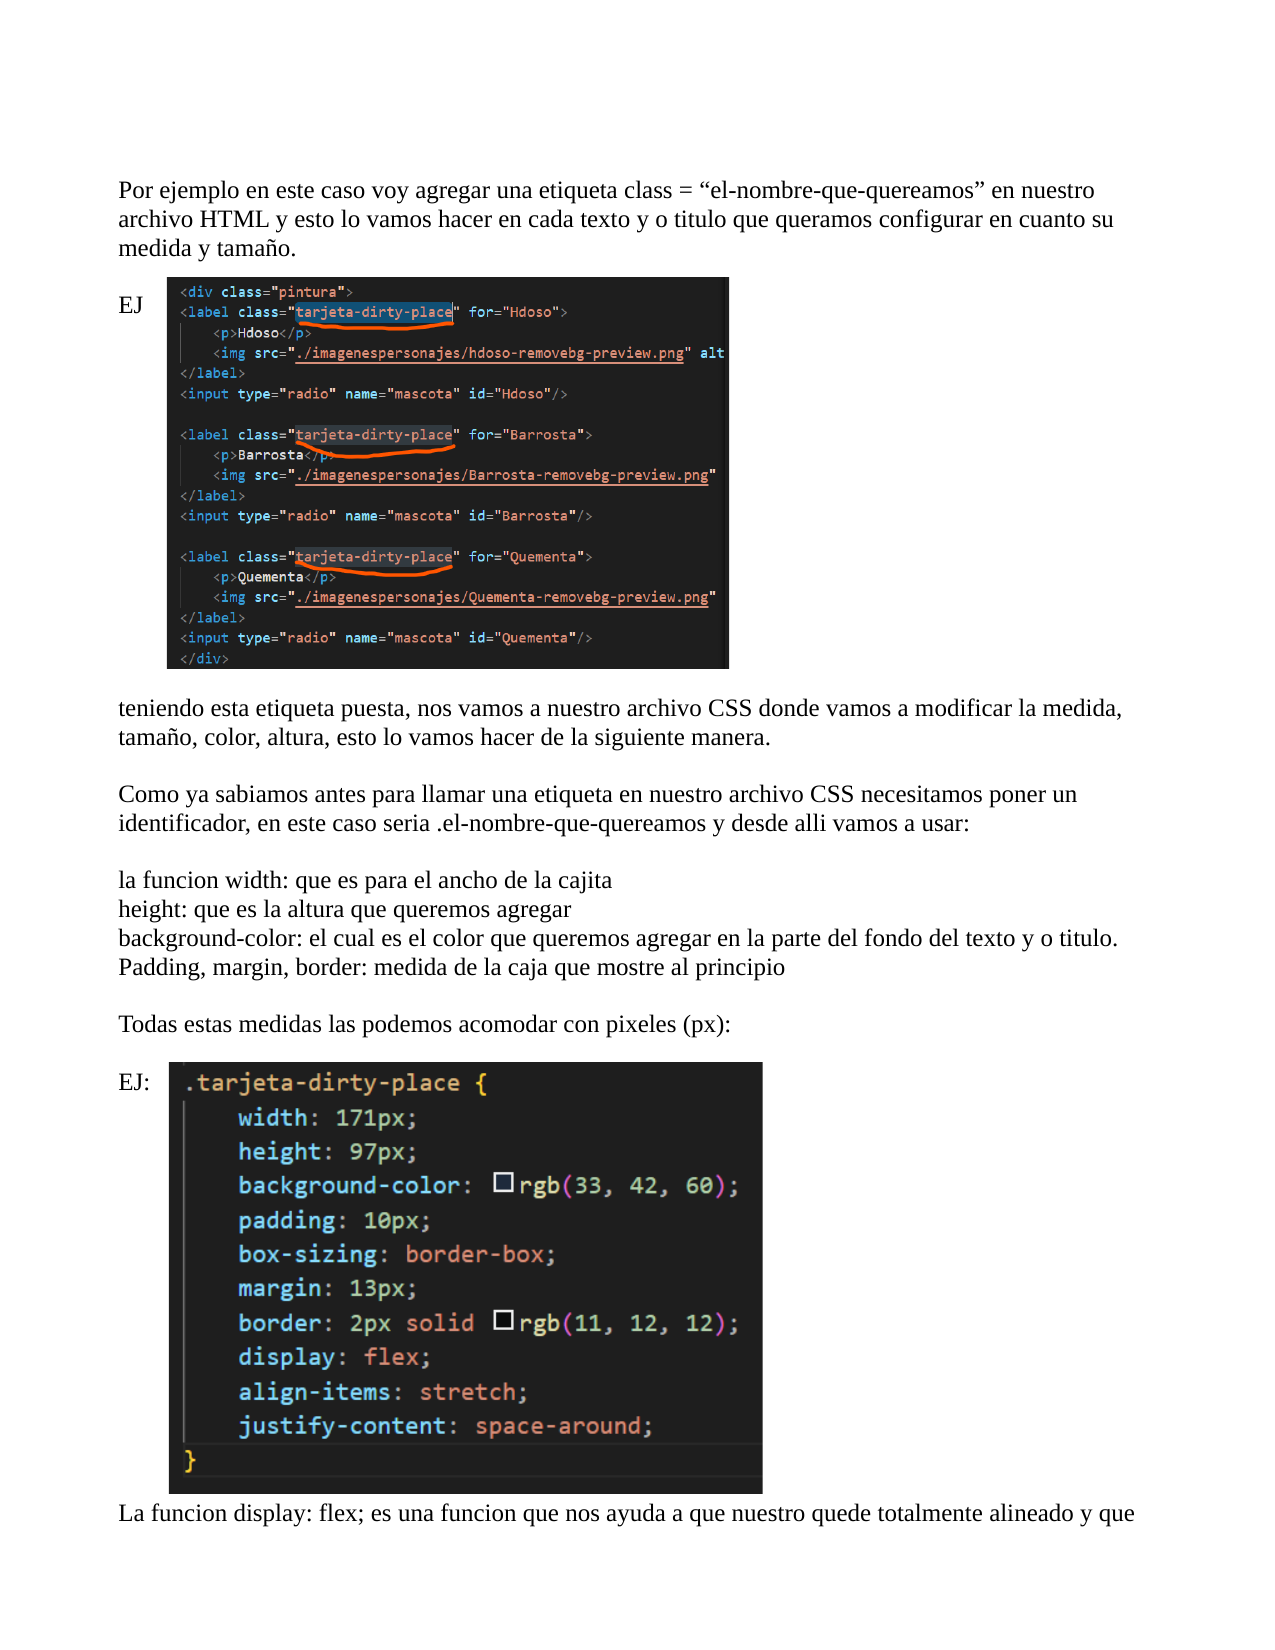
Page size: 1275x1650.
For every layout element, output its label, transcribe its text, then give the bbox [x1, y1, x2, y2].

picture [166, 277, 730, 669]
text Por ejemplo en este caso voy agregar una etiqueta class = “el-nombre-que-quereamos” en nuestro archivo HTML y esto lo vamos hacer en cada texto y o titulo que queramos configurar en cuanto su medida y tamaño. EJ [118, 176, 1157, 348]
picture [168, 1062, 763, 1494]
text [118, 118, 1157, 176]
text teniendo esta etiqueta puesta, nos vamos a nuestro archivo CSS donde vamos a modificar la medida, tamaño, color, altura, esto lo vamos hacer de la siguiente manera. Como ya sabiamos antes para llamar una etiqueta en nuestro archivo CSS necesitamos poner un identificador, en este caso seria .el-nombre-que-quereamos y desde alli vamos a usar: la funcion width: que es para el ancho de la cajita height: que es la altura que queremos agregar background-color: el cual es el color que queremos agregar en la parte del fondo del texto y o titulo. Padding, margin, border: medida de la caja que mostre al principio Todas estas medidas las podemos acomodar con pixeles (px): EJ: La funcion display: flex; es una funcion que nos ayuda a que nuestro quede totalmente alineado y que [118, 348, 1157, 1527]
